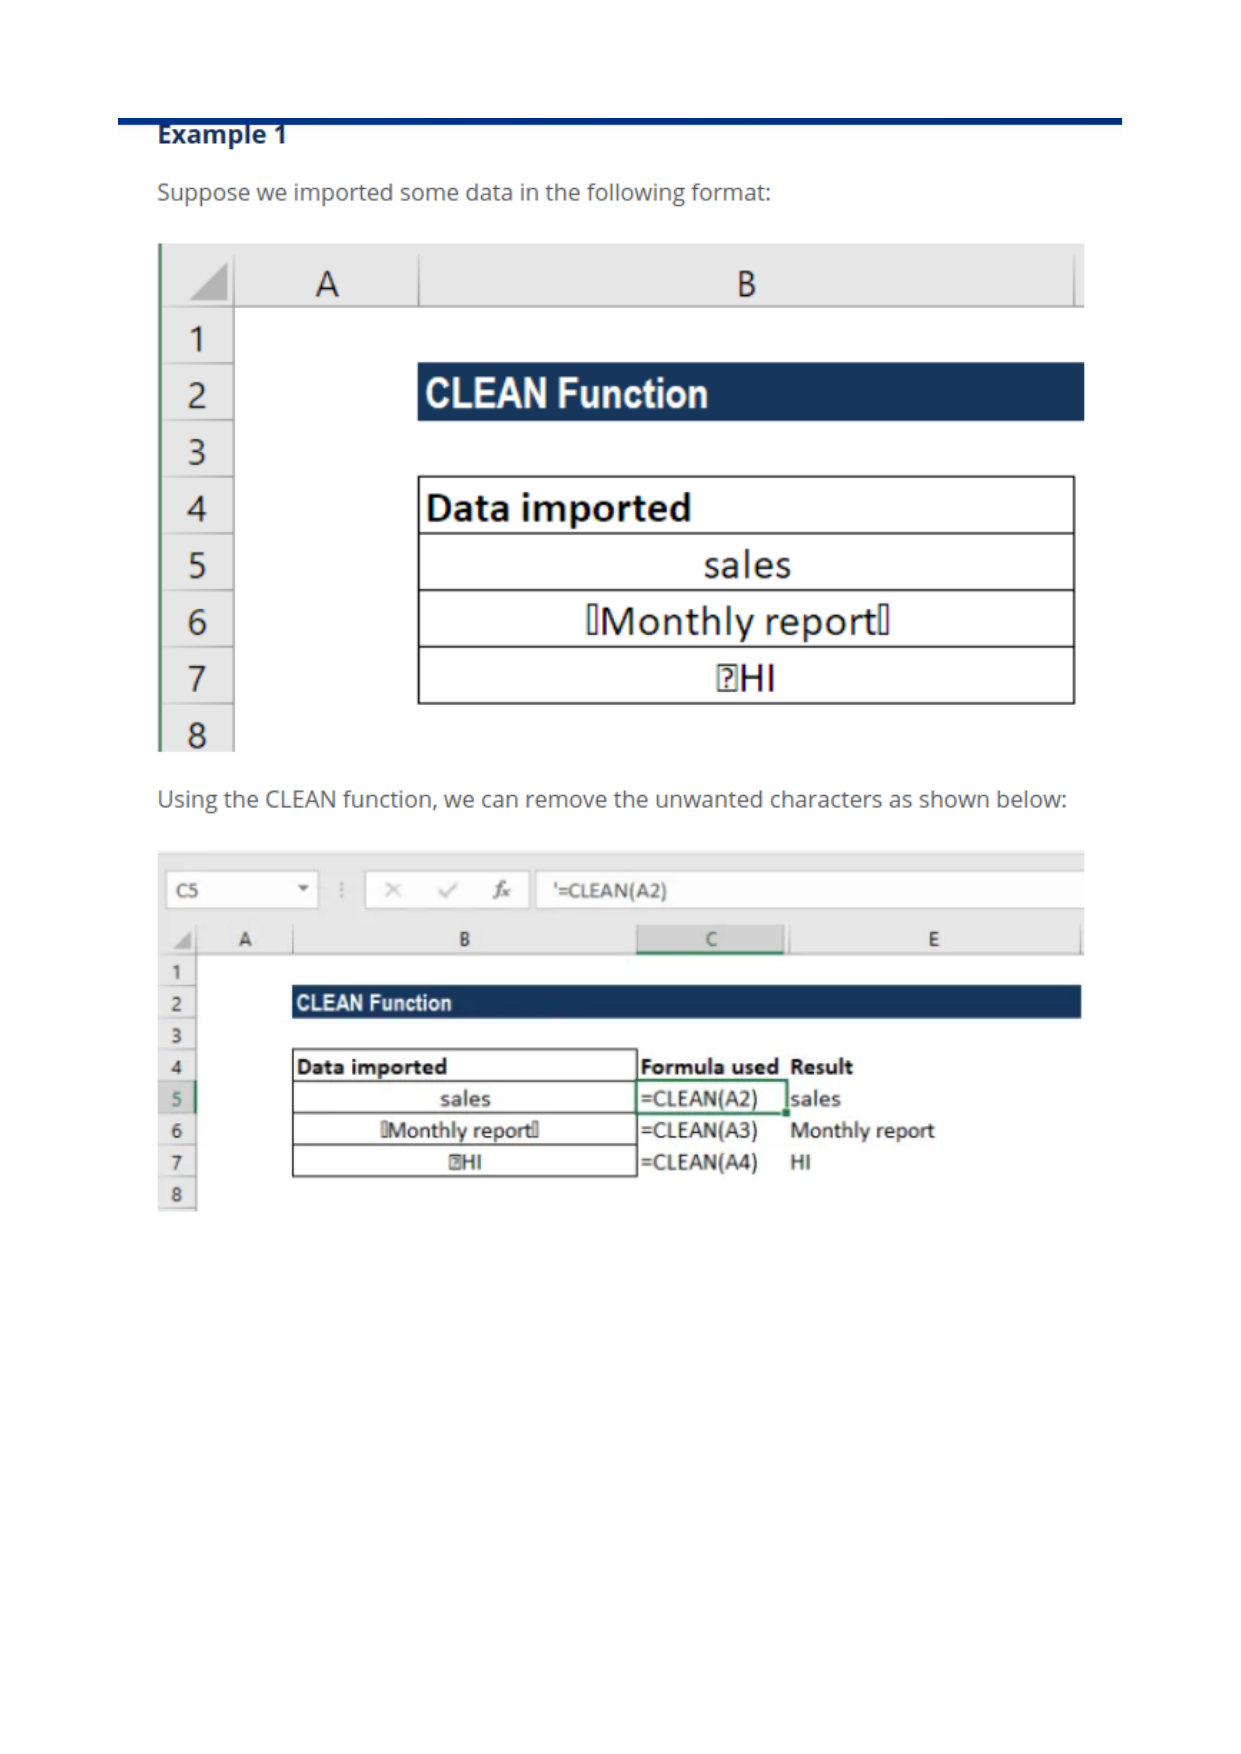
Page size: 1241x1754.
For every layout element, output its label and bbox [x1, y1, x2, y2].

picture [118, 118, 1123, 1232]
